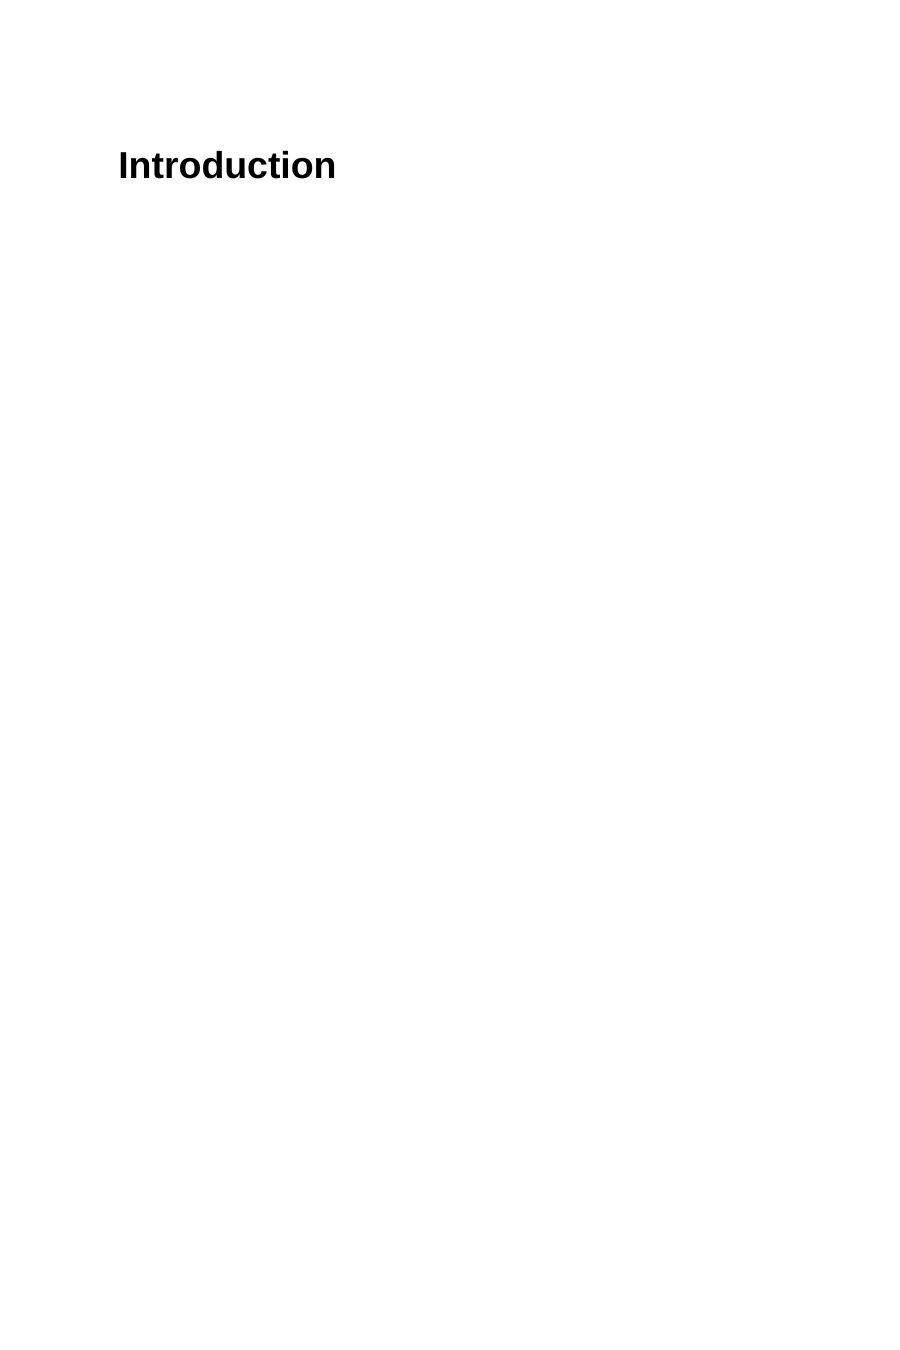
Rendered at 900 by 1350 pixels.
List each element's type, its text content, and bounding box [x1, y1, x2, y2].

subtitle Introduction [118, 143, 782, 186]
